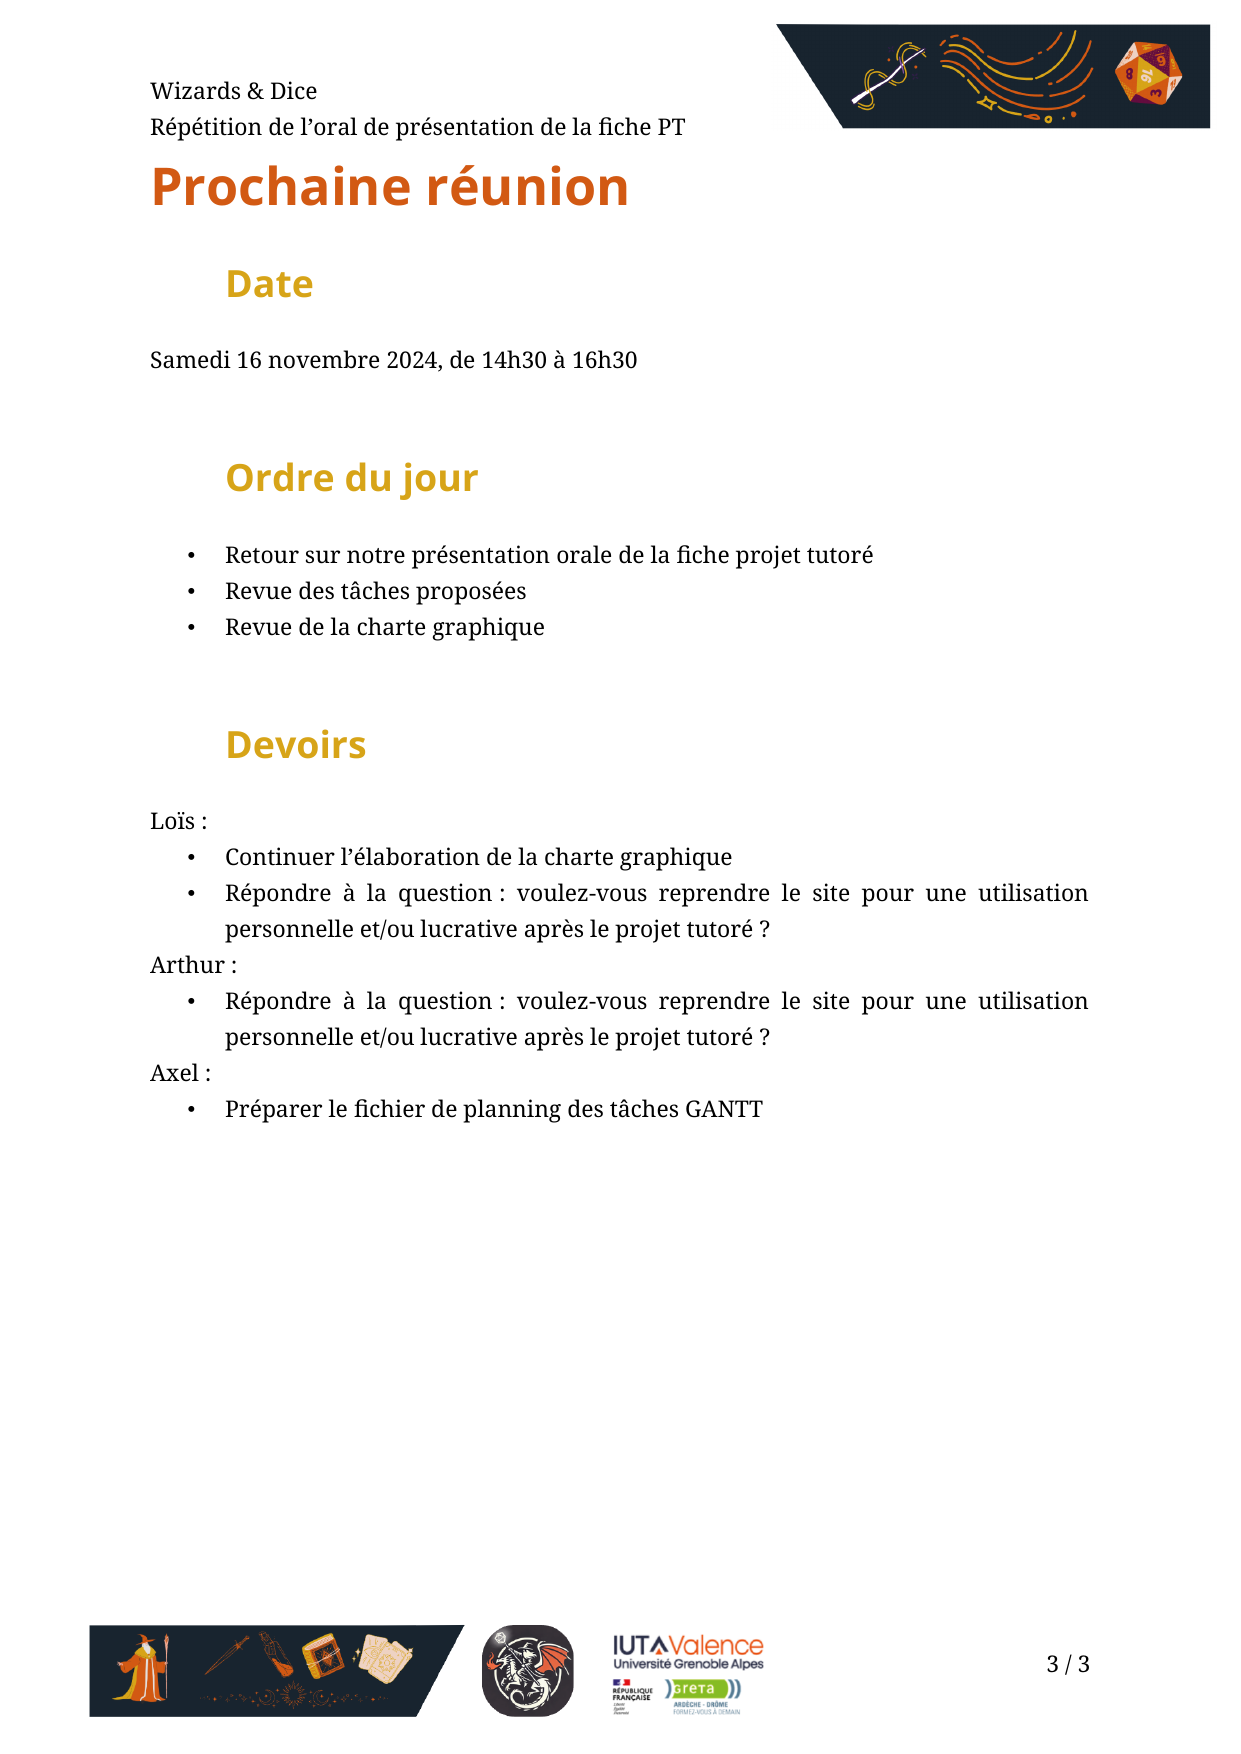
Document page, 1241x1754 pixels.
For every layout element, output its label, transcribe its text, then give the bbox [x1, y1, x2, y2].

picture [771, 21, 1218, 131]
subtitle Prochaine réunion [150, 150, 1090, 221]
list Revue des tâches proposées [187, 574, 1090, 606]
list Retour sur notre présentation orale de la fiche projet tutoré [187, 539, 1090, 570]
list Préparer le fichier de planning des tâches GANTT [187, 1093, 1090, 1124]
subtitle Devoirs [225, 718, 1090, 769]
list Répondre à la question : voulez-vous reprendre le site pour une utilisation personnelle et/ou lucrative après le projet tutoré ? [187, 877, 1090, 944]
list Revue de la charte graphique [187, 611, 1090, 642]
text Samedi 16 novembre 2024, de 14h30 à 16h30 [150, 344, 1090, 375]
picture [81, 1614, 788, 1726]
text Arthur : [150, 949, 1090, 980]
list Continuer l’élaboration de la charte graphique [187, 841, 1090, 872]
text Axel : [150, 1057, 1090, 1088]
text Loïs : [150, 805, 1090, 837]
subtitle Date [225, 257, 1090, 308]
subtitle Ordre du jour [225, 452, 1090, 503]
list Répondre à la question : voulez-vous reprendre le site pour une utilisation personnelle et/ou lucrative après le projet tutoré ? [187, 985, 1090, 1052]
